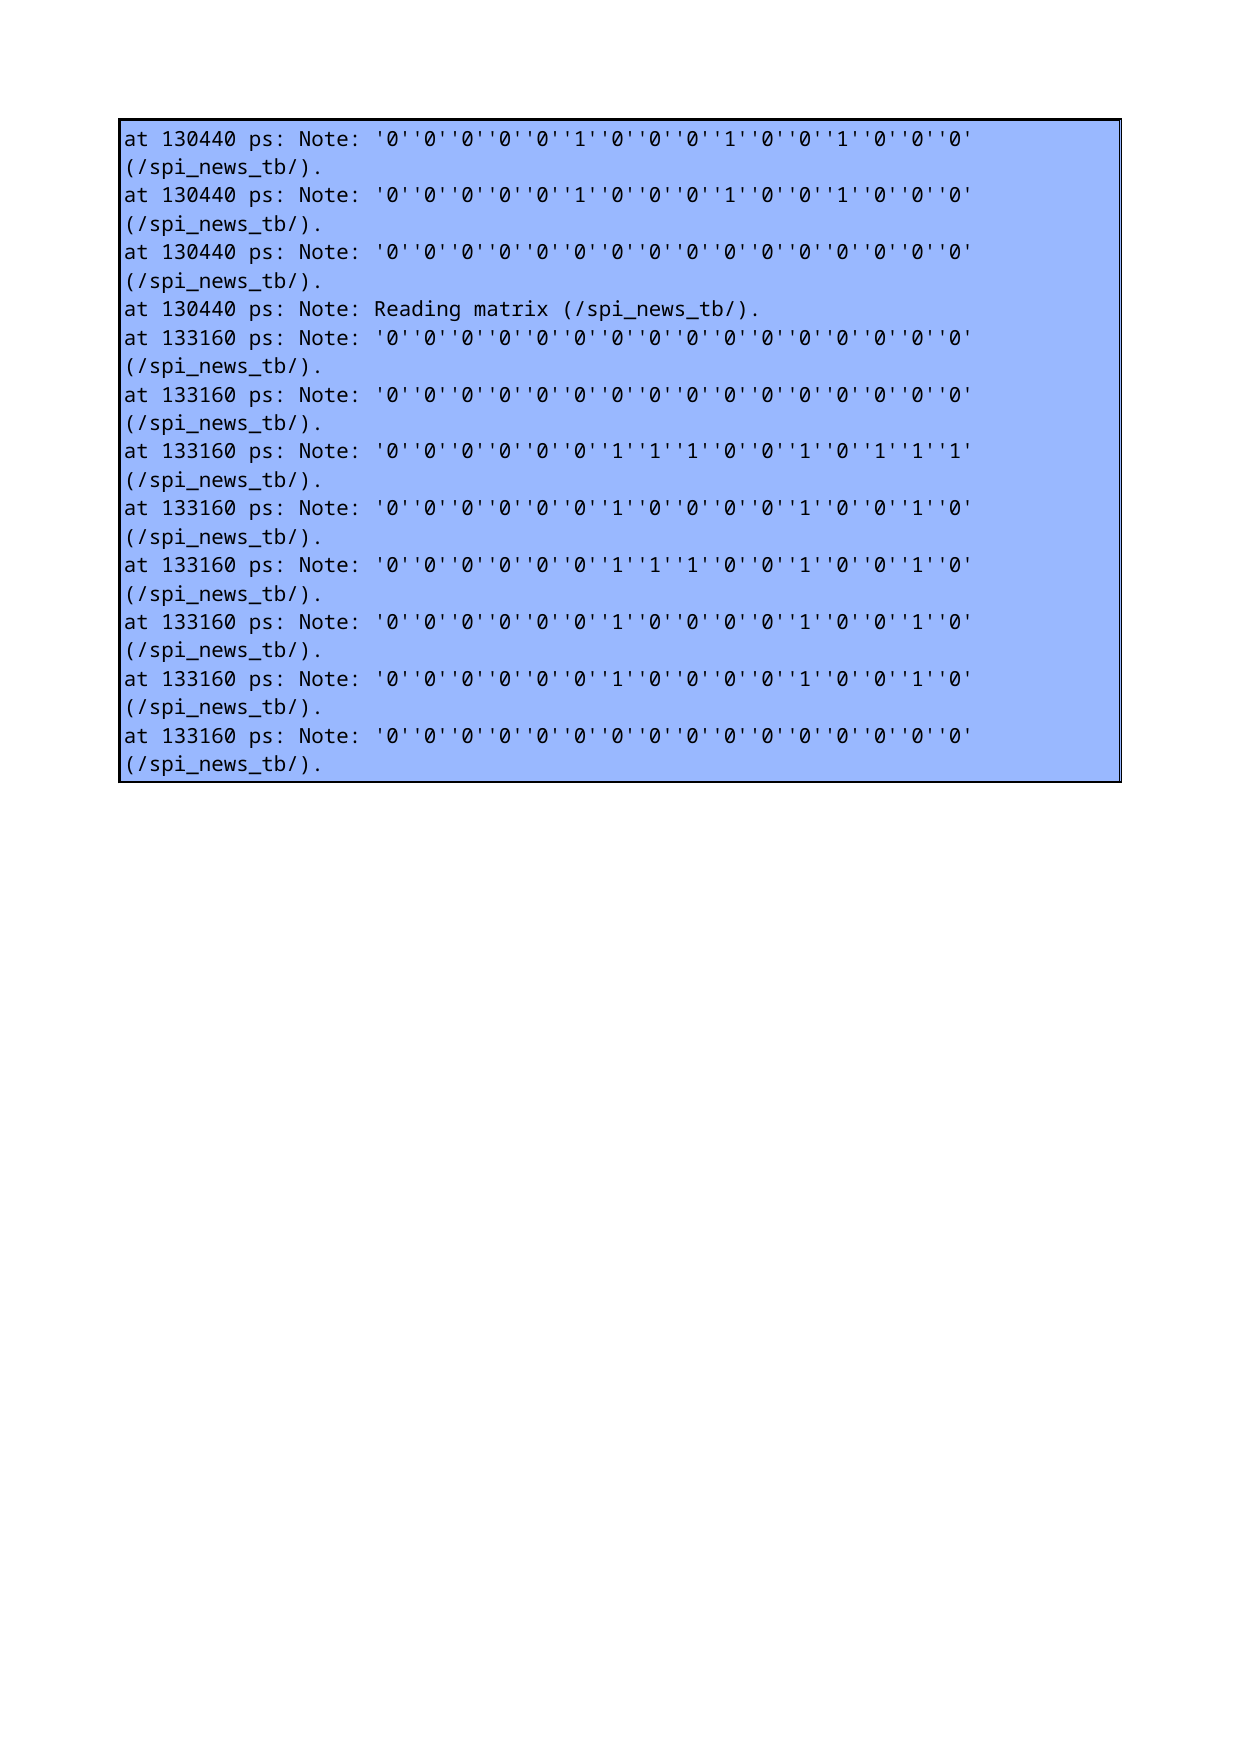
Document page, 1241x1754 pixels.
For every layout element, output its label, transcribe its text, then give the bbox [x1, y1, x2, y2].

subtitle at 133160 ps: Note: '0''0''0''0''0''0''0''0''0''0''0''0''0''0''0''0' (/spi_news_tb/). [121, 374, 1119, 431]
subtitle at 130440 ps: Note: '0''0''0''0''0''0''0''0''0''0''0''0''0''0''0''0' (/spi_news_tb/). [121, 232, 1119, 289]
subtitle at 133160 ps: Note: '0''0''0''0''0''0''1''0''0''0''0''1''0''0''1''0' (/spi_news_tb/). [121, 602, 1119, 658]
subtitle at 133160 ps: Note: '0''0''0''0''0''0''1''1''1''0''0''1''0''0''1''0' (/spi_news_tb/). [121, 545, 1119, 602]
subtitle at 133160 ps: Note: '0''0''0''0''0''0''0''0''0''0''0''0''0''0''0''0' (/spi_news_tb/). [121, 715, 1119, 781]
subtitle at 133160 ps: Note: '0''0''0''0''0''0''1''0''0''0''0''1''0''0''1''0' (/spi_news_tb/). [121, 658, 1119, 715]
subtitle at 133160 ps: Note: '0''0''0''0''0''0''1''1''1''0''0''1''0''1''1''1' (/spi_news_tb/). [121, 431, 1119, 488]
subtitle at 133160 ps: Note: '0''0''0''0''0''0''1''0''0''0''0''1''0''0''1''0' (/spi_news_tb/). [121, 488, 1119, 545]
subtitle at 130440 ps: Note: Reading matrix (/spi_news_tb/). [121, 289, 1119, 317]
subtitle at 130440 ps: Note: '0''0''0''0''0''1''0''0''0''1''0''0''1''0''0''0' (/spi_news_tb/). [121, 175, 1119, 232]
subtitle at 133160 ps: Note: '0''0''0''0''0''0''0''0''0''0''0''0''0''0''0''0' (/spi_news_tb/). [121, 317, 1119, 374]
subtitle at 130440 ps: Note: '0''0''0''0''0''1''0''0''0''1''0''0''1''0''0''0' (/spi_news_tb/). [121, 121, 1119, 175]
